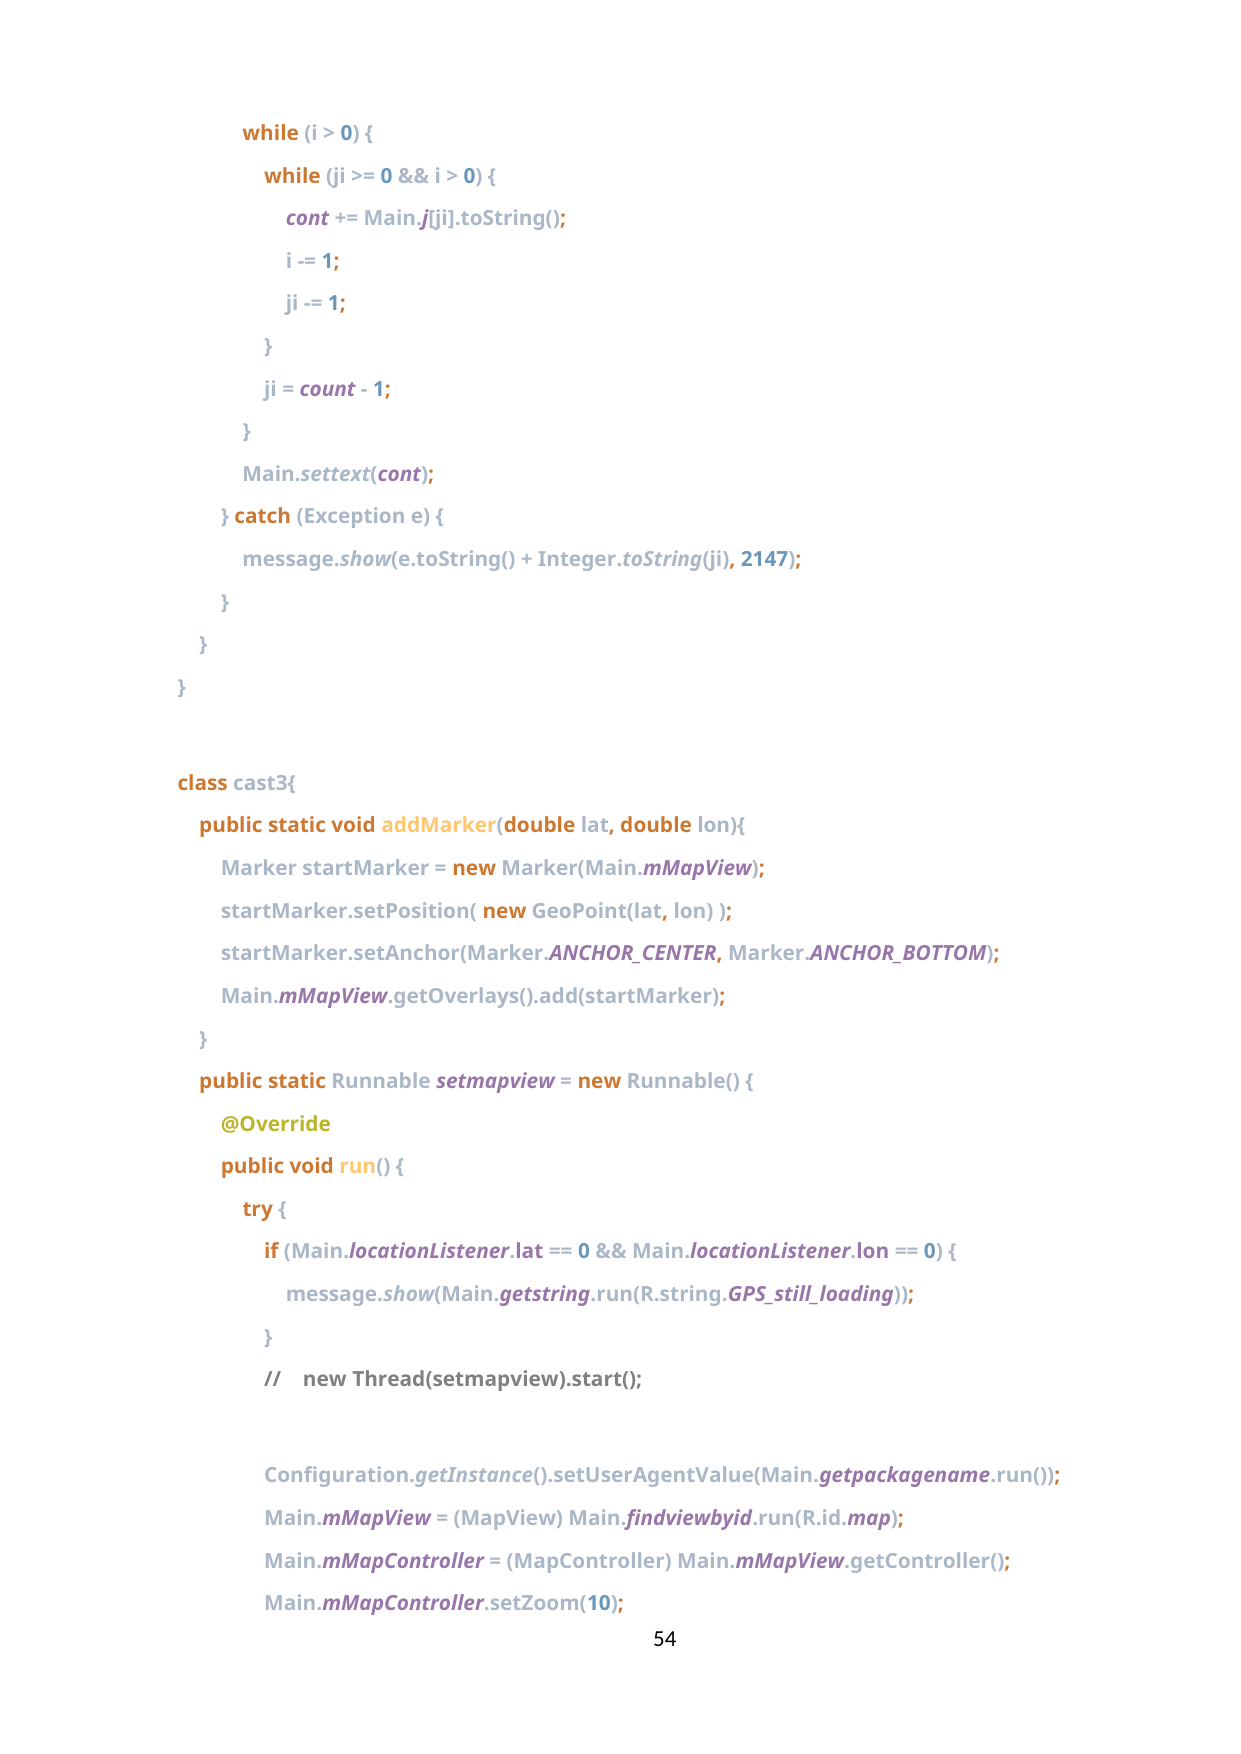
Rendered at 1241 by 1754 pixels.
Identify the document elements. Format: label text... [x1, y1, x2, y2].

text while (i > 0) { while (ji >= 0 && i > 0) { cont += Main.j[ji].toString(); i -= 1; ji -= 1; } ji = count - 1; } Main.settext(cont); } catch (Exception e) { message.show(e.toString() + Integer.toString(ji), 2147); } } } class cast3{ public static void addMarker(double lat, double lon){ Marker startMarker = new Marker(Main.mMapView); startMarker.setPosition( new GeoPoint(lat, lon) ); startMarker.setAnchor(Marker.ANCHOR_CENTER, Marker.ANCHOR_BOTTOM); Main.mMapView.getOverlays().add(startMarker); } public static Runnable setmapview = new Runnable() { @Override public void run() { try { if (Main.locationListener.lat == 0 && Main.locationListener.lon == 0) { message.show(Main.getstring.run(R.string.GPS_still_loading)); } // new Thread(setmapview).start(); Configuration.getInstance().setUserAgentValue(Main.getpackagename.run()); Main.mMapView = (MapView) Main.findviewbyid.run(R.id.map); Main.mMapController = (MapController) Main.mMapView.getController(); Main.mMapController.setZoom(10); [177, 118, 1152, 1617]
